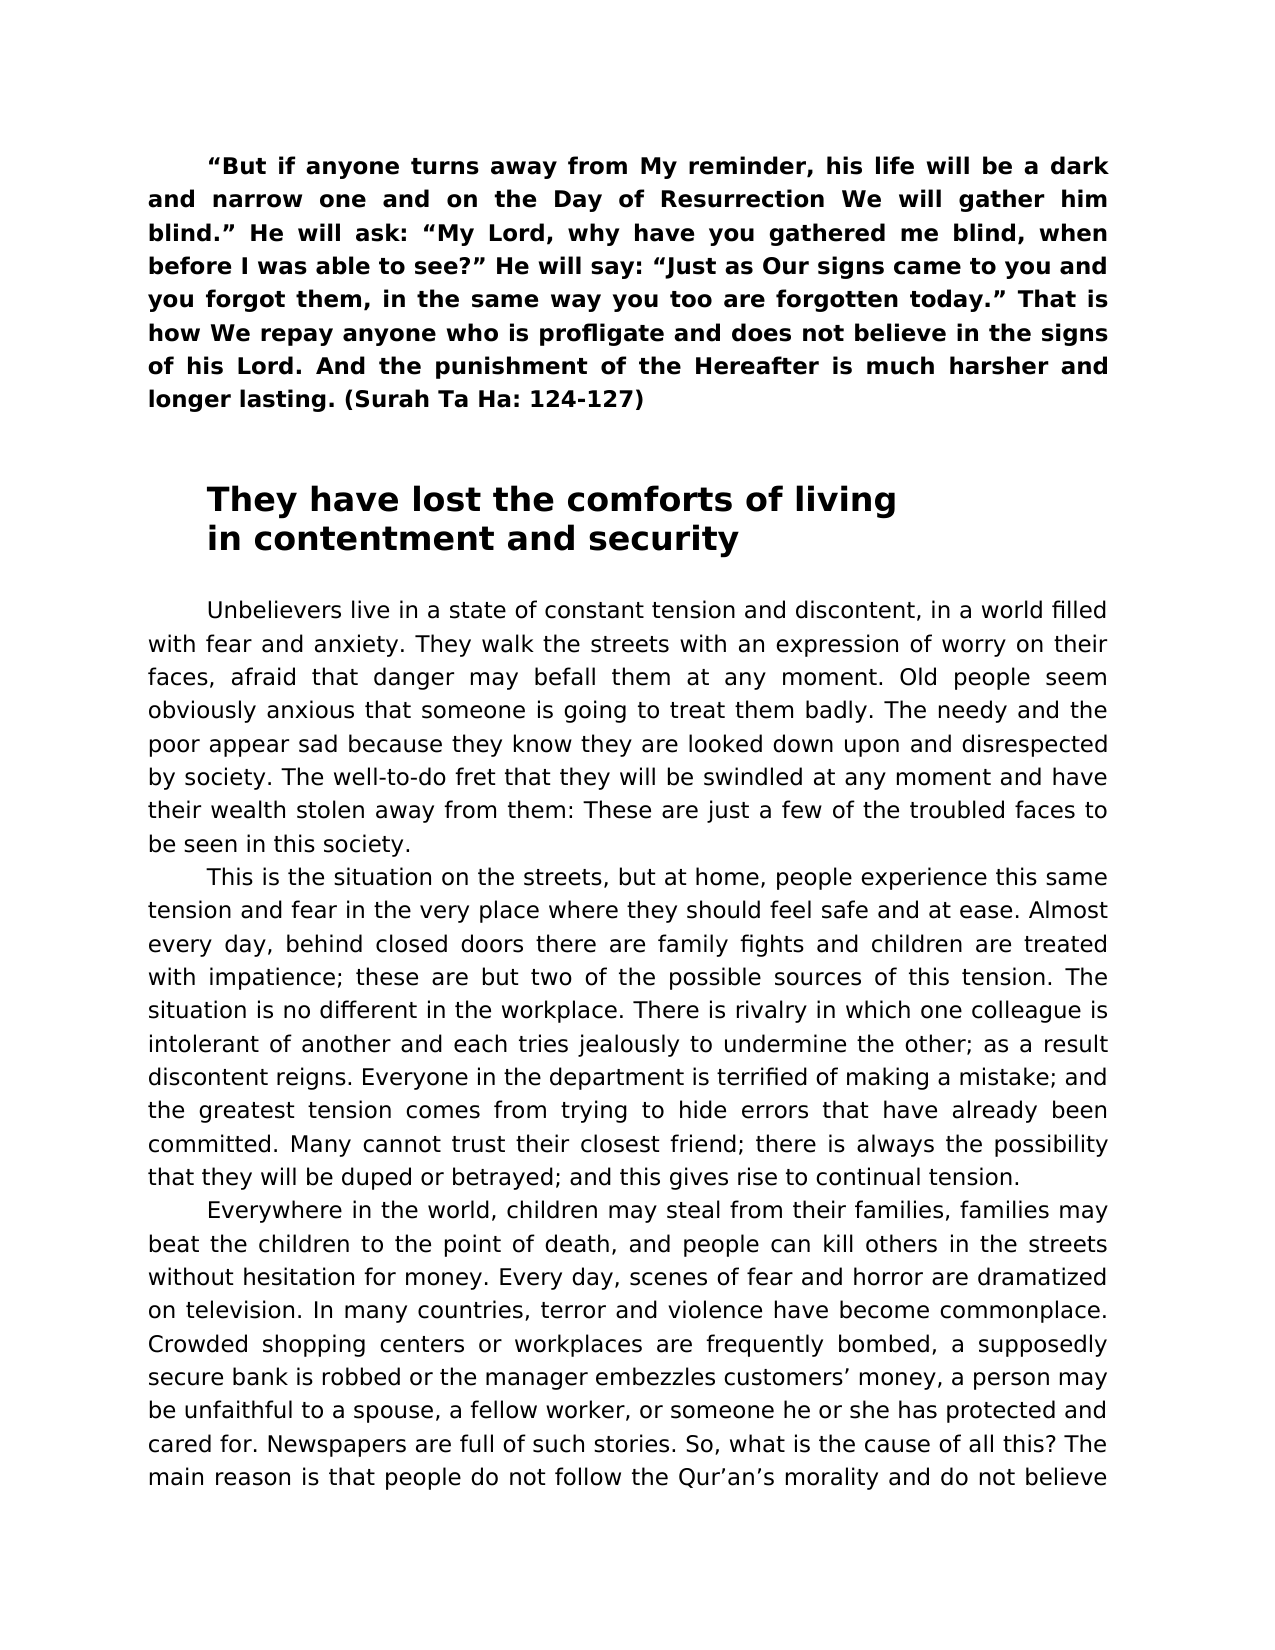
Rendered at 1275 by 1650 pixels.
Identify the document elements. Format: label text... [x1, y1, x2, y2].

text Unbelievers live in a state of constant tension and discontent, in a world filled with fear and anxiety. They walk the streets with an expression of worry on their faces, afraid that danger may befall them at any moment. Old people seem obviously anxious that someone is going to treat them badly. The needy and the poor appear sad because they know they are looked down upon and disrespected by society. The well-to-do fret that they will be swindled at any moment and have their wealth stolen away from them: These are just a few of the troubled faces to be seen in this society. [148, 592, 1110, 859]
text Everywhere in the world, children may steal from their families, families may beat the children to the point of death, and people can kill others in the streets without hesitation for money. Every day, scenes of fear and horror are dramatized on television. In many countries, terror and violence have become commonplace. Crowded shopping centers or workplaces are frequently bombed, a supposedly secure bank is robbed or the manager embezzles customers’ money, a person may be unfaithful to a spouse, a fellow worker, or someone he or she has protected and cared for. Newspapers are full of such stories. So, what is the cause of all this? The main reason is that people do not follow the Qur’an’s morality and do not believe [148, 1192, 1110, 1492]
text in contentment and security [148, 520, 1110, 559]
text “But if anyone turns away from My reminder, his life will be a dark and narrow one and on the Day of Resurrection We will gather him blind.” He will ask: “My Lord, why have you gathered me blind, when before I was able to see?” He will say: “Just as Our signs came to you and you forgot them, in the same way you too are forgotten today.” That is how We repay anyone who is profligate and does not believe in the signs of his Lord. And the punishment of the Hereafter is much harsher and longer lasting. (Surah Ta Ha: 124-127) [148, 148, 1110, 414]
text They have lost the comforts of living [148, 481, 1110, 520]
text This is the situation on the streets, but at home, people experience this same tension and fear in the very place where they should feel safe and at ease. Almost every day, behind closed doors there are family fights and children are treated with impatience; these are but two of the possible sources of this tension. The situation is no different in the workplace. There is rivalry in which one colleague is intolerant of another and each tries jealously to undermine the other; as a result discontent reigns. Everyone in the department is terrified of making a mistake; and the greatest tension comes from trying to hide errors that have already been committed. Many cannot trust their closest friend; there is always the possibility that they will be duped or betrayed; and this gives rise to continual tension. [148, 859, 1110, 1192]
